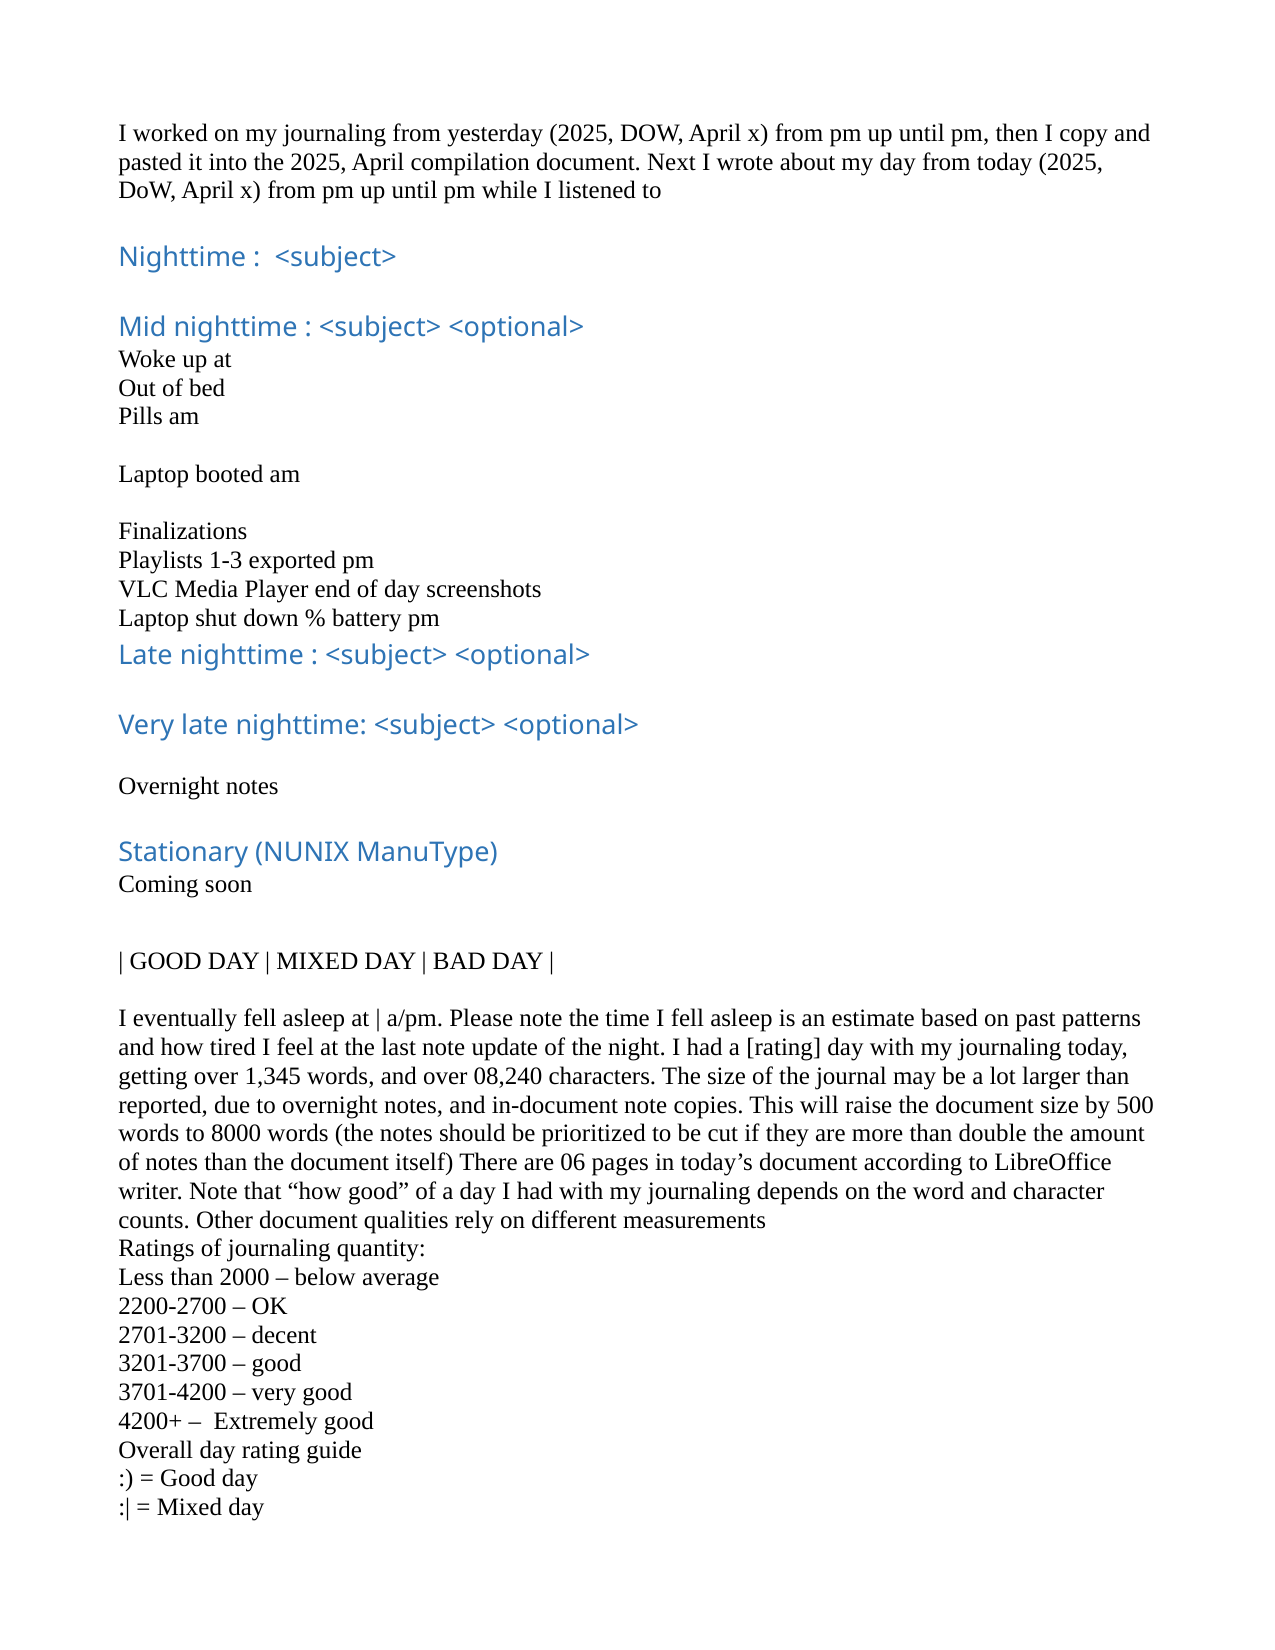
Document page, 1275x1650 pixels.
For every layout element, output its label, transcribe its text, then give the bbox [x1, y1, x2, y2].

text I eventually fell asleep at | a/pm. Please note the time I fell asleep is an estimate based on past patterns and how tired I feel at the last note update of the night. I had a [rating] day with my journaling today, getting over 1,345 words, and over 08,240 characters. The size of the journal may be a lot larger than reported, due to overnight notes, and in-document note copies. This will raise the document size by 500 words to 8000 words (the notes should be prioritized to be cut if they are more than double the amount of notes than the document itself) There are 06 pages in today’s document according to LibreOffice writer. Note that “how good” of a day I had with my journaling depends on the word and character counts. Other document qualities rely on different measurements [118, 1003, 1157, 1233]
text :| = Mixed day [118, 1492, 1157, 1521]
subtitle Stationary (NUNIX ManuType) [118, 833, 1157, 869]
text 2701-3200 – decent [118, 1320, 1157, 1348]
text Overnight notes [118, 771, 1157, 800]
text Pills am [118, 401, 1157, 430]
text 2200-2700 – OK [118, 1291, 1157, 1320]
subtitle Very late nighttime: <subject> <optional> [118, 705, 1157, 742]
text 3201-3700 – good [118, 1348, 1157, 1377]
text Finalizations [118, 516, 1157, 545]
text Less than 2000 – below average [118, 1262, 1157, 1291]
text Ratings of journaling quantity: [118, 1233, 1157, 1262]
text VLC Media Player end of day screenshots [118, 574, 1157, 603]
text Overall day rating guide [118, 1435, 1157, 1463]
text I worked on my journaling from yesterday (2025, DOW, April x) from pm up until pm, then I copy and pasted it into the 2025, April compilation document. Next I wrote about my day from today (2025, DoW, April x) from pm up until pm while I listened to [118, 118, 1157, 204]
text Out of bed [118, 373, 1157, 401]
text Coming soon [118, 869, 1157, 898]
subtitle Late nighttime : <subject> <optional> [118, 636, 1157, 672]
text :) = Good day [118, 1463, 1157, 1492]
text Playlists 1-3 exported pm [118, 545, 1157, 574]
subtitle Nighttime : <subject> [118, 237, 1157, 274]
text Laptop shut down % battery pm [118, 603, 1157, 631]
text 4200+ – Extremely good [118, 1406, 1157, 1435]
text 3701-4200 – very good [118, 1377, 1157, 1406]
text Laptop booted am [118, 459, 1157, 488]
text Woke up at [118, 344, 1157, 373]
text | GOOD DAY | MIXED DAY | BAD DAY | [118, 946, 1157, 975]
subtitle Mid nighttime : <subject> <optional> [118, 307, 1157, 344]
